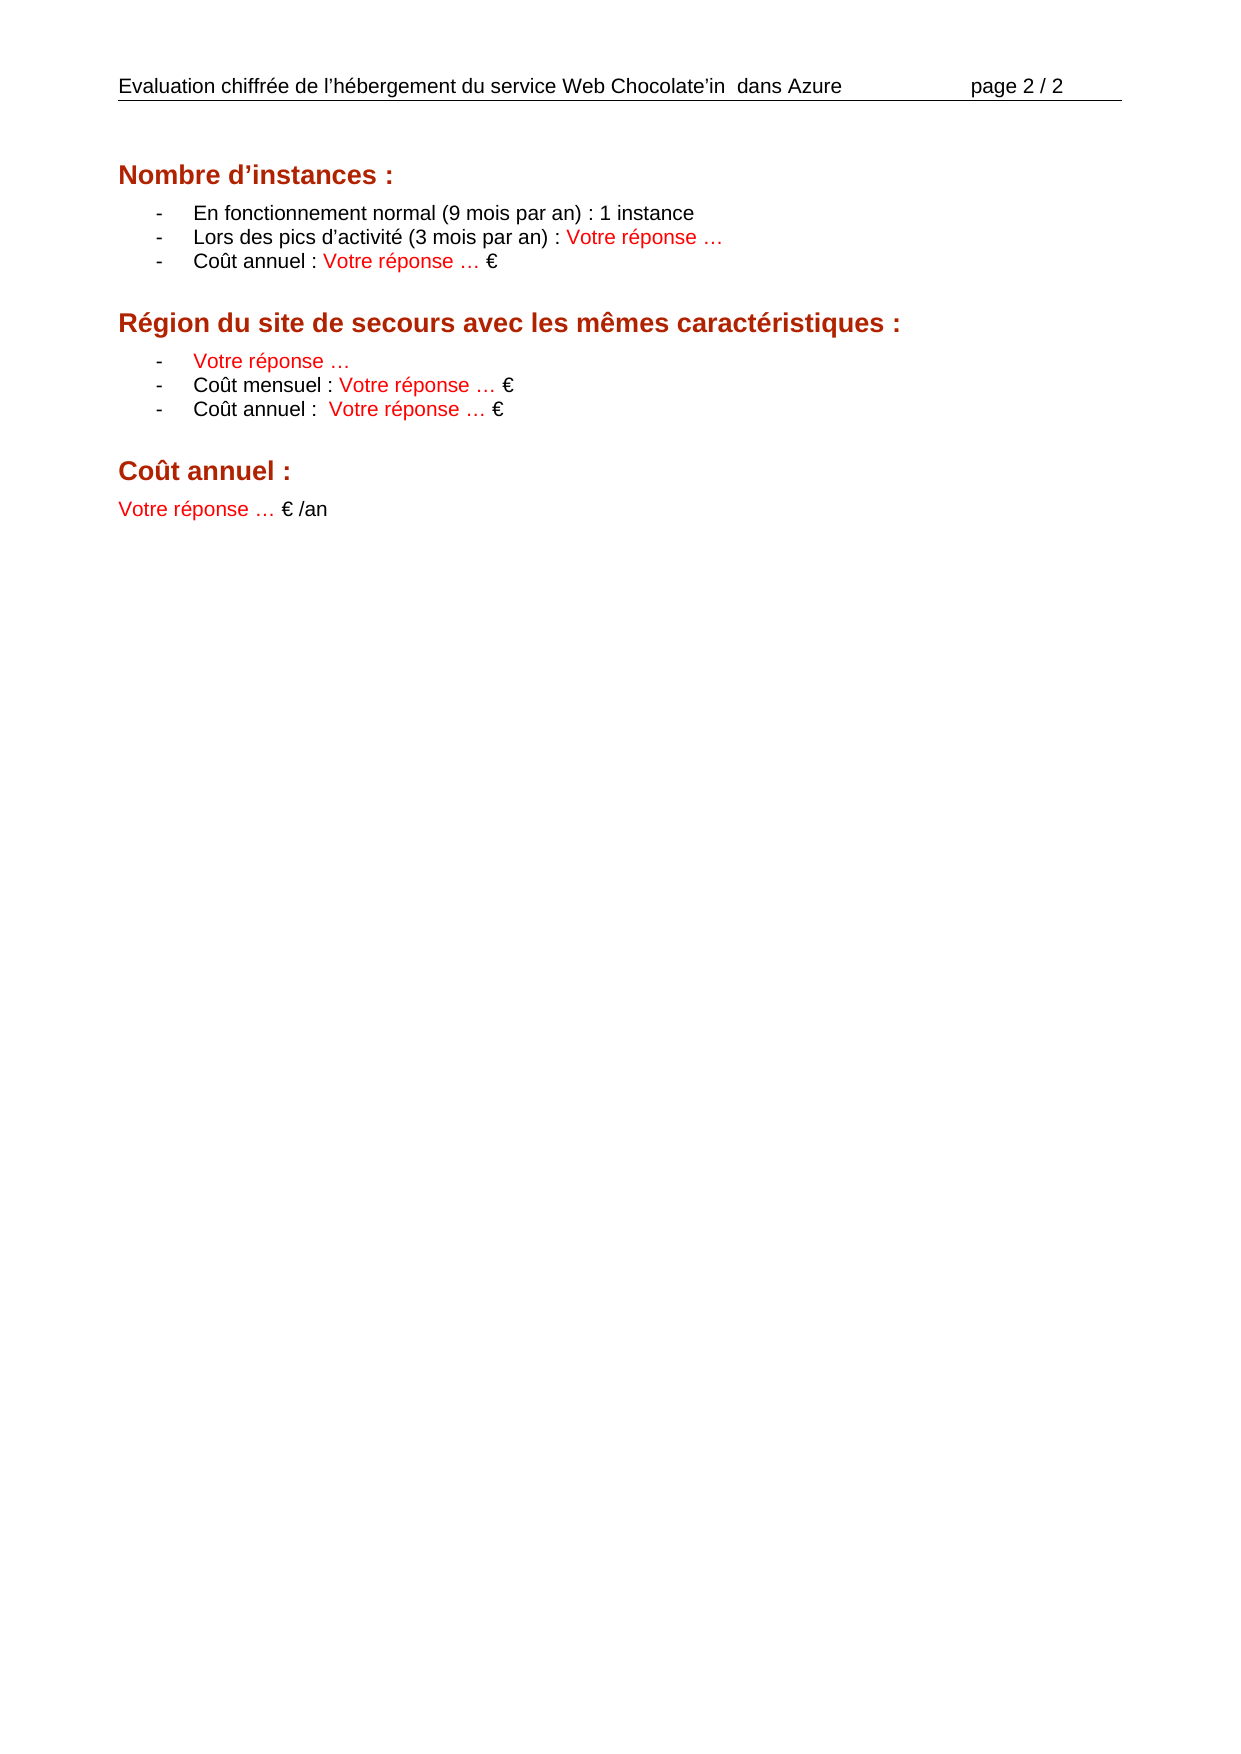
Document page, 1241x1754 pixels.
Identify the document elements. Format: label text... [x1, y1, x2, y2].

subtitle Région du site de secours avec les mêmes caractéristiques : [118, 307, 1122, 338]
list Votre réponse … [156, 349, 1122, 373]
text Votre réponse … € /an [118, 497, 1122, 521]
subtitle Coût annuel : [118, 455, 1122, 486]
list En fonctionnement normal (9 mois par an) : 1 instance [156, 201, 1122, 225]
subtitle Nombre d’instances : [118, 159, 1122, 191]
list Coût annuel : Votre réponse … € [156, 397, 1122, 421]
list Coût mensuel : Votre réponse … € [156, 373, 1122, 397]
list Coût annuel : Votre réponse … € [156, 249, 1122, 273]
list Lors des pics d’activité (3 mois par an) : Votre réponse … [156, 225, 1122, 249]
